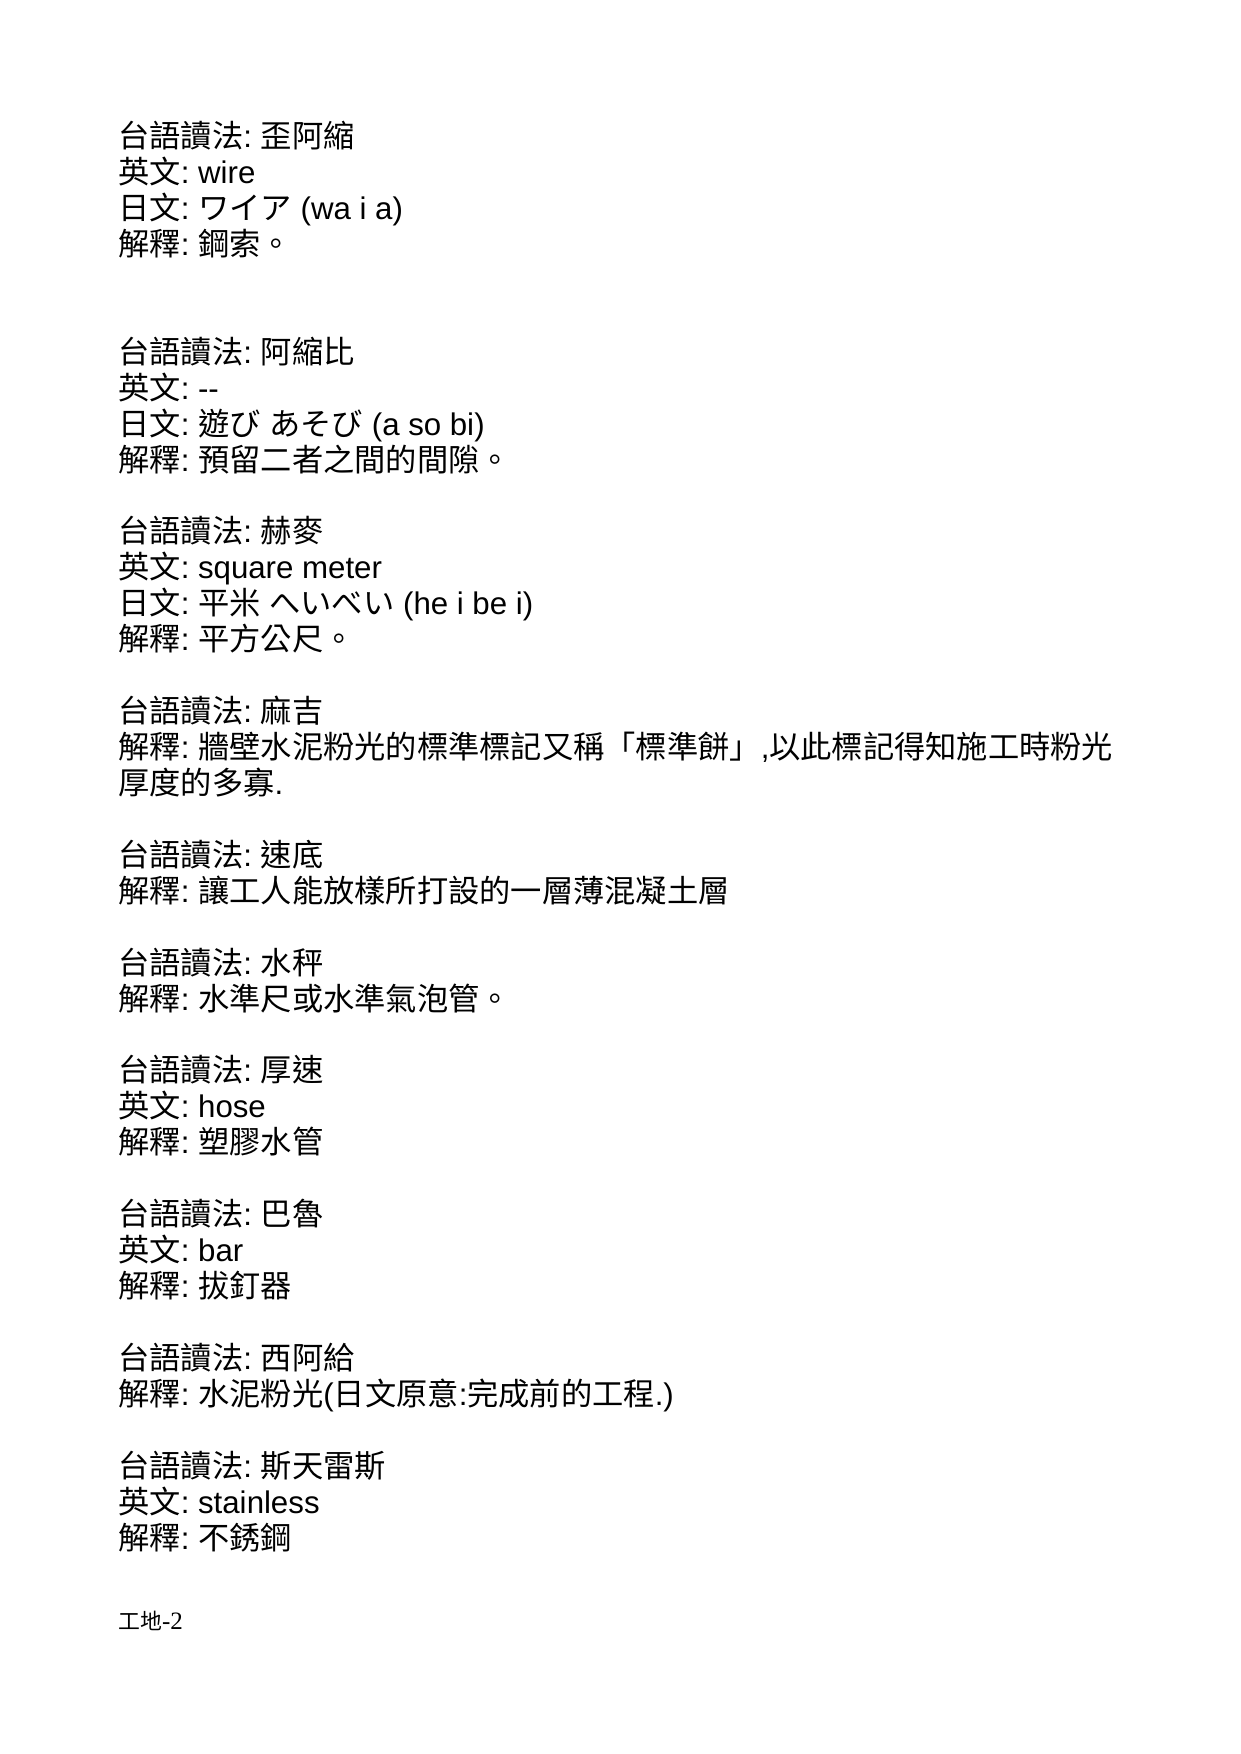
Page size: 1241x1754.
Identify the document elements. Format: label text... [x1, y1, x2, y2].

text 台語讀法: 歪阿縮 英文: wire 日文: ワイア (wa i a) 解釋: 鋼索。 台語讀法: 阿縮比 英文: -- 日文: 遊び あそび (a so bi) 解釋: 預留二者之間的間隙。 台語讀法: 赫麥 英文: square meter 日文: 平米 へいべい (he i be i) 解釋: 平方公尺。 台語讀法: 麻吉 解釋: 牆壁水泥粉光的標準標記又稱「標準餅」,以此標記得知施工時粉光厚度的多寡. 台語讀法: 速底 解釋: 讓工人能放樣所打設的一層薄混凝土層 台語讀法: 水秤 解釋: 水準尺或水準氣泡管。 台語讀法: 厚速 英文: hose 解釋: 塑膠水管 台語讀法: 巴魯 英文: bar 解釋: 拔釘器 台語讀法: 西阿給 解釋: 水泥粉光(日文原意:完成前的工程.) 台語讀法: 斯天雷斯 英文: stainless 解釋: 不銹鋼 [118, 118, 1122, 1556]
